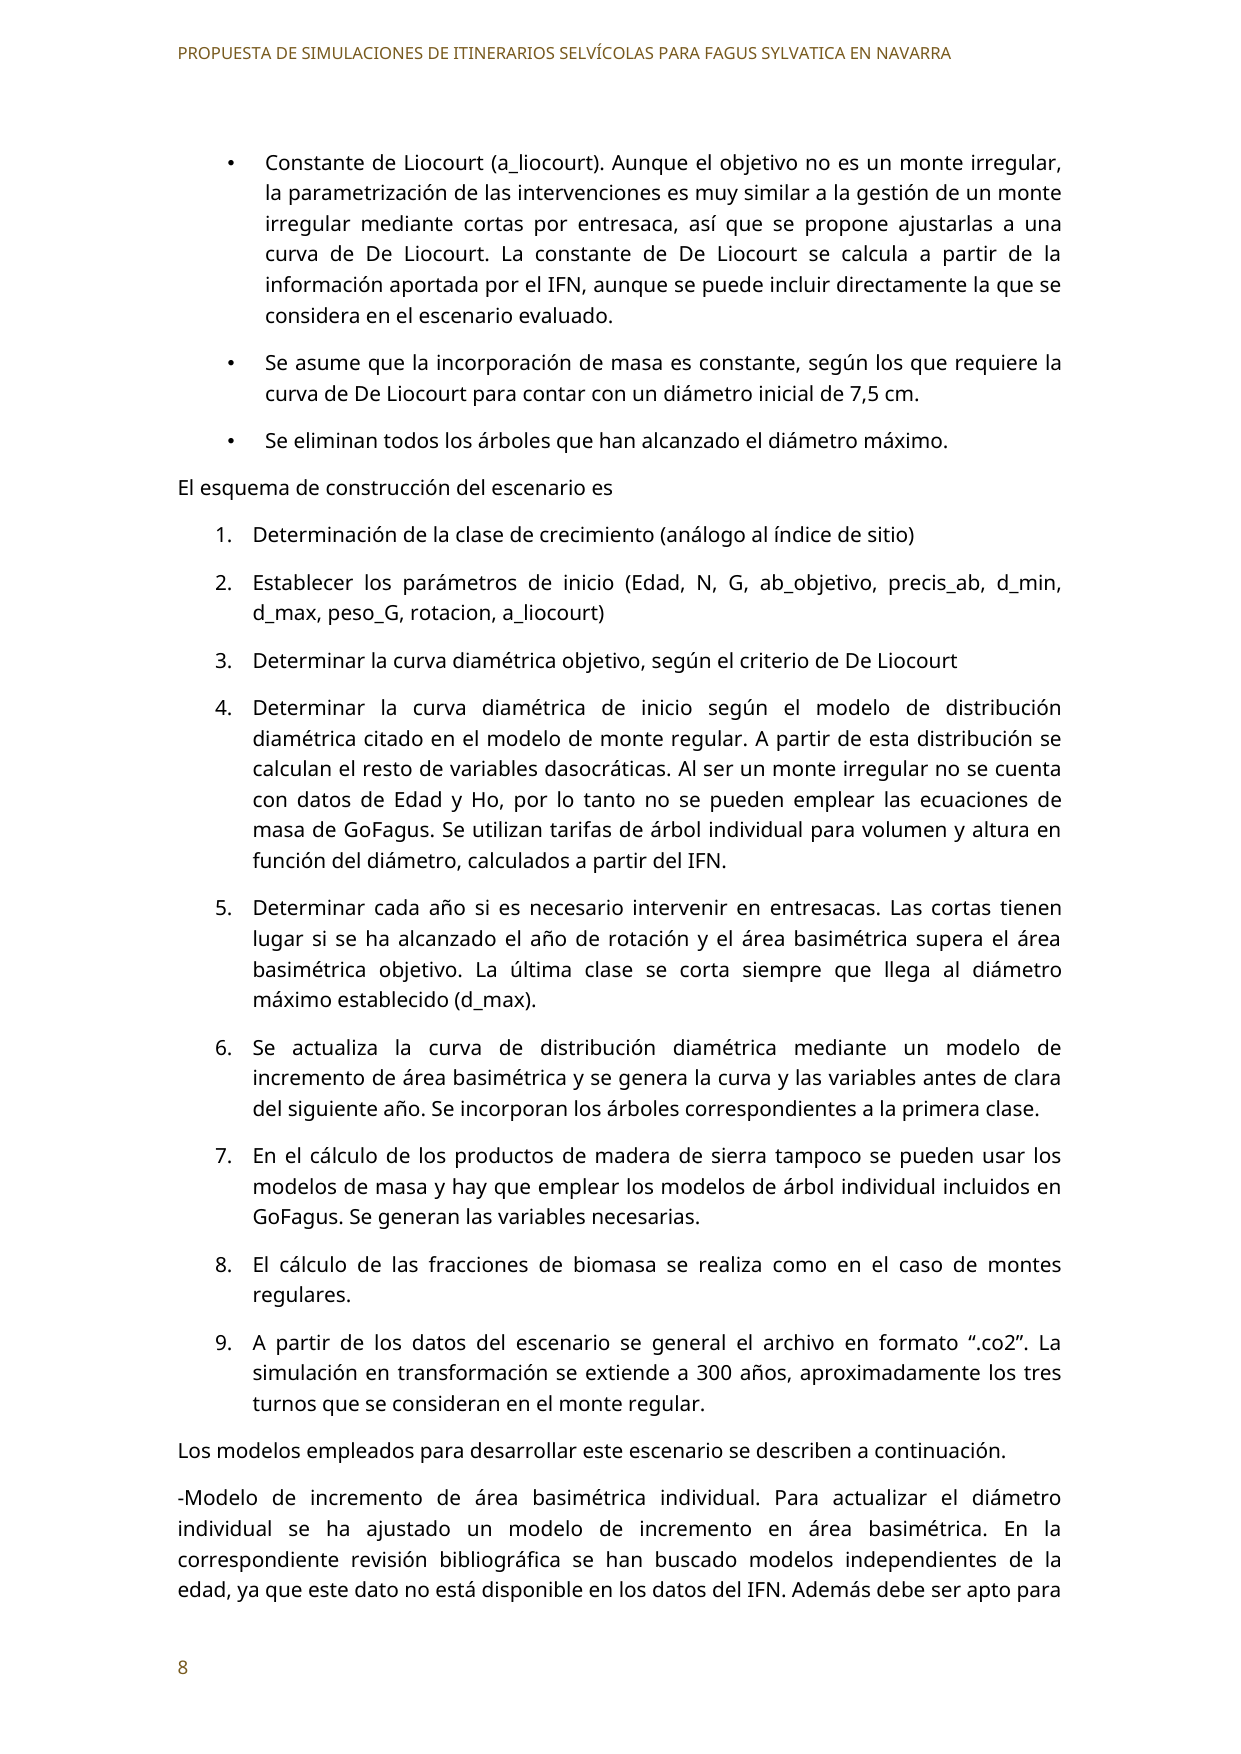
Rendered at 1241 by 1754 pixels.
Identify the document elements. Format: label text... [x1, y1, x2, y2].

list Determinar la curva diamétrica objetivo, según el criterio de De Liocourt [215, 646, 1063, 674]
list A partir de los datos del escenario se general el archivo en formato “.co2”. La simulación en transformación se extiende a 300 años, aproximadamente los tres turnos que se consideran en el monte regular. [215, 1328, 1063, 1417]
list Determinar la curva diamétrica de inicio según el modelo de distribución diamétrica citado en el modelo de monte regular. A partir de esta distribución se calculan el resto de variables dasocráticas. Al ser un monte irregular no se cuenta con datos de Edad y Ho, por lo tanto no se pueden emplear las ecuaciones de masa de GoFagus. Se utilizan tarifas de árbol individual para volumen y altura en función del diámetro, calculados a partir del IFN. [215, 693, 1063, 874]
list Se actualiza la curva de distribución diamétrica mediante un modelo de incremento de área basimétrica y se genera la curva y las variables antes de clara del siguiente año. Se incorporan los árboles correspondientes a la primera clase. [215, 1033, 1063, 1122]
text Los modelos empleados para desarrollar este escenario se describen a continuación. [177, 1436, 1063, 1464]
text El esquema de construcción del escenario es [177, 473, 1063, 502]
text -Modelo de incremento de área basimétrica individual. Para actualizar el diámetro individual se ha ajustado un modelo de incremento en área basimétrica. En la correspondiente revisión bibliográfica se han buscado modelos independientes de la edad, ya que este dato no está disponible en los datos del IFN. Además debe ser apto para [177, 1483, 1063, 1604]
list El cálculo de las fracciones de biomasa se realiza como en el caso de montes regulares. [215, 1250, 1063, 1309]
list En el cálculo de los productos de madera de sierra tampoco se pueden usar los modelos de masa y hay que emplear los modelos de árbol individual incluidos en GoFagus. Se generan las variables necesarias. [215, 1141, 1063, 1231]
list Constante de Liocourt (a_liocourt). Aunque el objetivo no es un monte irregular, la parametrización de las intervenciones es muy similar a la gestión de un monte irregular mediante cortas por entresaca, así que se propone ajustarlas a una curva de De Liocourt. La constante de De Liocourt se calcula a partir de la información aportada por el IFN, aunque se puede incluir directamente la que se considera en el escenario evaluado. [227, 148, 1063, 329]
list Determinar cada año si es necesario intervenir en entresacas. Las cortas tienen lugar si se ha alcanzado el año de rotación y el área basimétrica supera el área basimétrica objetivo. La última clase se corta siempre que llega al diámetro máximo establecido (d_max). [215, 893, 1063, 1014]
list Se asume que la incorporación de masa es constante, según los que requiere la curva de De Liocourt para contar con un diámetro inicial de 7,5 cm. [227, 348, 1063, 407]
list Se eliminan todos los árboles que han alcanzado el diámetro máximo. [227, 426, 1063, 454]
list Establecer los parámetros de inicio (Edad, N, G, ab_objetivo, precis_ab, d_min, d_max, peso_G, rotacion, a_liocourt) [215, 568, 1063, 627]
list Determinación de la clase de crecimiento (análogo al índice de sitio) [215, 521, 1063, 549]
